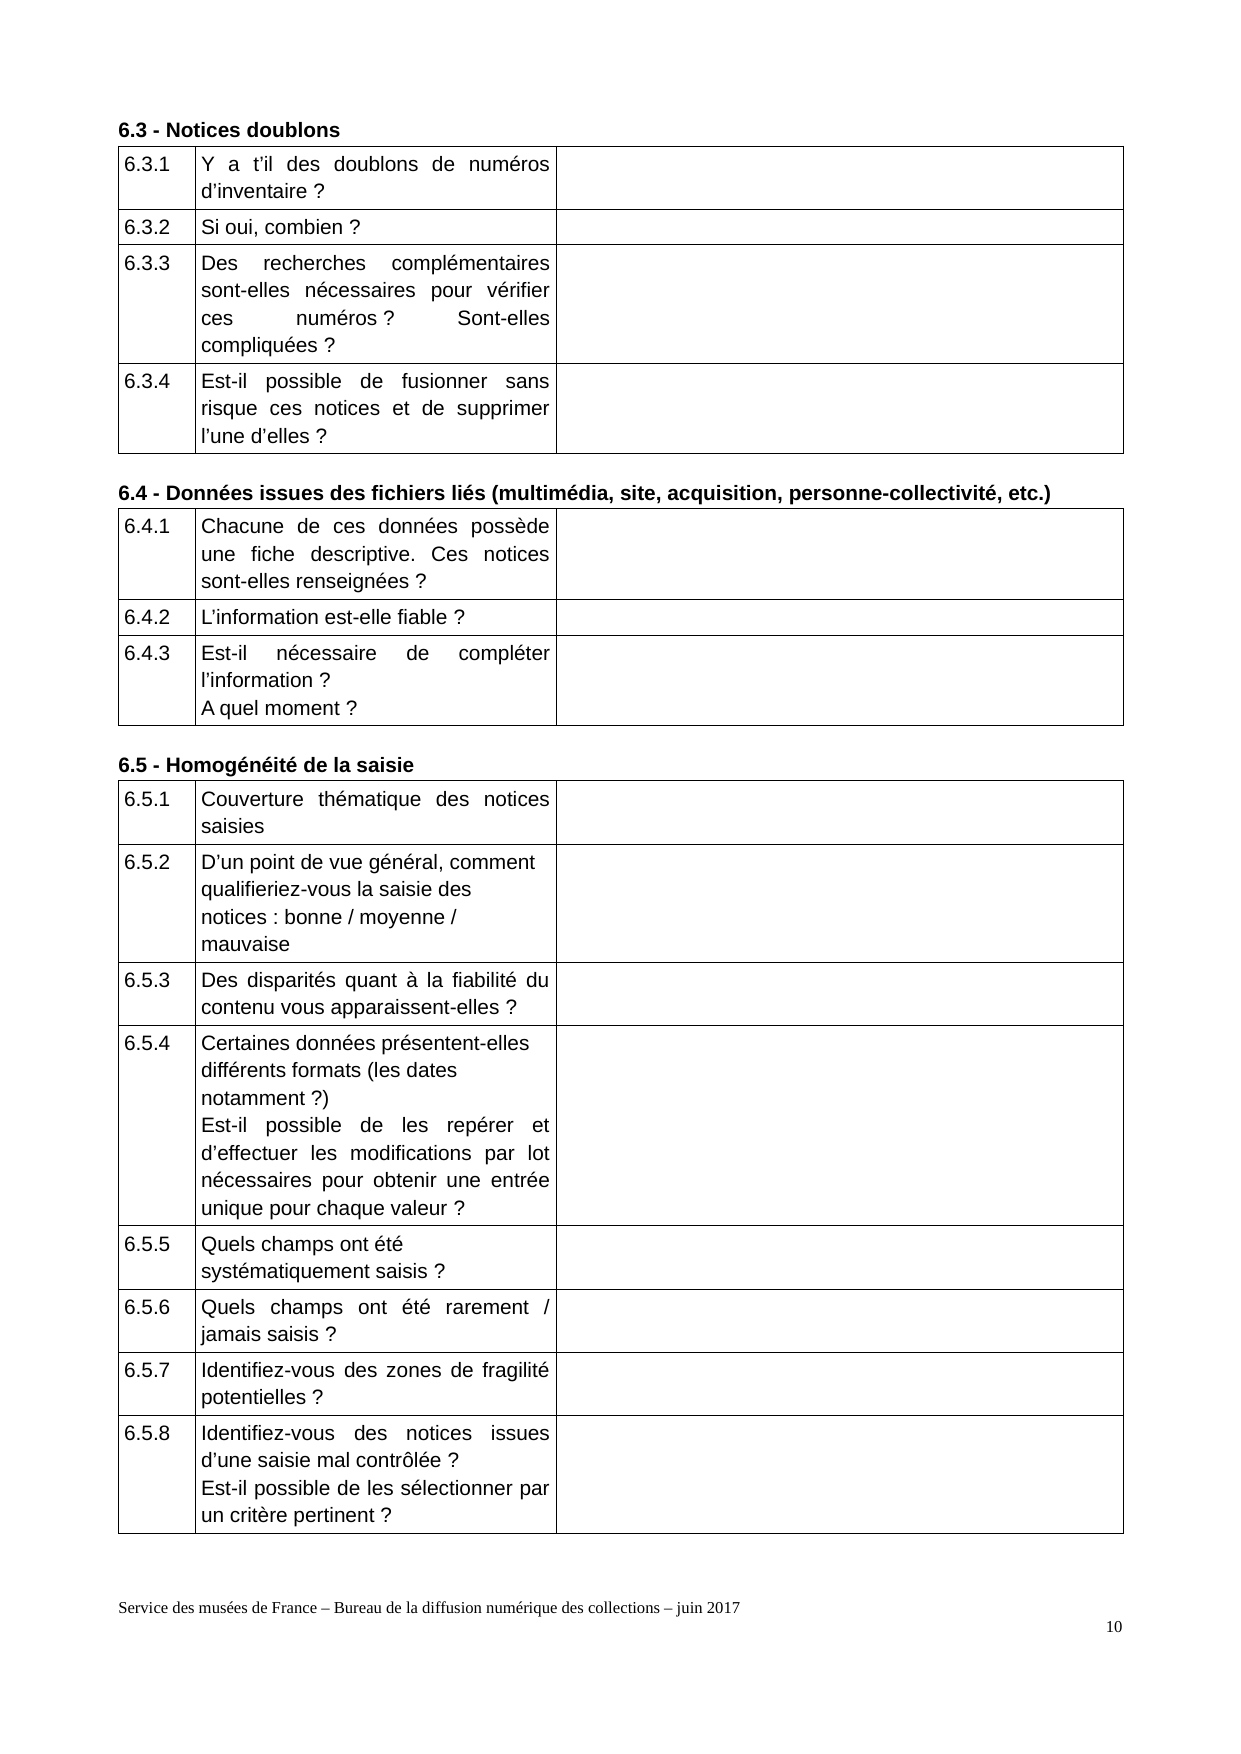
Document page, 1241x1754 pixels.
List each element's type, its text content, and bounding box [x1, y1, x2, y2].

table_header [557, 781, 1123, 843]
table_cell [557, 364, 1123, 453]
table_cell [557, 1416, 1123, 1533]
table_cell L’information est-elle fiable ? [196, 600, 556, 634]
table_header Chacune de ces données possède une fiche descriptive. Ces notices sont-elles renseignées ? [196, 509, 556, 599]
table_cell [557, 1290, 1123, 1352]
table_header [557, 509, 1123, 599]
table_cell 6.5.6 [119, 1290, 195, 1352]
table_cell 6.5.3 [119, 963, 195, 1025]
table_cell Est-il nécessaire de compléter l’information ? A quel moment ? [196, 636, 556, 725]
table_cell [557, 1226, 1123, 1288]
text 6.3 - Notices doublons [118, 118, 1122, 142]
table_header 6.3.1 [119, 147, 195, 209]
table_cell Identifiez-vous des zones de fragilité potentielles ? [196, 1353, 556, 1415]
table_header [557, 147, 1123, 209]
table_cell 6.4.3 [119, 636, 195, 725]
table_cell 6.3.3 [119, 245, 195, 362]
table_cell Quels champs ont été systématiquement saisis ? [196, 1226, 556, 1288]
table_cell 6.5.4 [119, 1026, 195, 1225]
table_cell [557, 1353, 1123, 1415]
table_cell [557, 210, 1123, 244]
table_header Y a t’il des doublons de numéros d’inventaire ? [196, 147, 556, 209]
text 6.5 - Homogénéité de la saisie [118, 753, 1122, 777]
table_cell Des disparités quant à la fiabilité du contenu vous apparaissent-elles ? [196, 963, 556, 1025]
table_cell 6.4.2 [119, 600, 195, 634]
table_cell [557, 963, 1123, 1025]
table_cell Est-il possible de fusionner sans risque ces notices et de supprimer l’une d’elles ? [196, 364, 556, 453]
table_header 6.5.1 [119, 781, 195, 843]
table_cell 6.5.8 [119, 1416, 195, 1533]
table_cell [557, 600, 1123, 634]
table_cell Si oui, combien ? [196, 210, 556, 244]
table_header Couverture thématique des notices saisies [196, 781, 556, 843]
table_cell [557, 845, 1123, 962]
table_header 6.4.1 [119, 509, 195, 599]
table_cell D’un point de vue général, comment qualifieriez-vous la saisie des notices : bonne / moyenne / mauvaise [196, 845, 556, 962]
table_cell 6.3.4 [119, 364, 195, 453]
table_cell [557, 245, 1123, 362]
table_cell 6.5.2 [119, 845, 195, 962]
table_cell [557, 636, 1123, 725]
table_cell Certaines données présentent-elles différents formats (les dates notamment ?) Est-il possible de les repérer et d’effectuer les modifications par lot nécessaires pour obtenir une entrée unique pour chaque valeur ? [196, 1026, 556, 1225]
table_cell [557, 1026, 1123, 1225]
table_cell 6.5.7 [119, 1353, 195, 1415]
table_cell 6.3.2 [119, 210, 195, 244]
text 6.4 - Données issues des fichiers liés (multimédia, site, acquisition, personne-collectivité, etc.) [118, 481, 1122, 505]
table_cell 6.5.5 [119, 1226, 195, 1288]
table_cell Identifiez-vous des notices issues d’une saisie mal contrôlée ? Est-il possible de les sélectionner par un critère pertinent ? [196, 1416, 556, 1533]
table_cell Quels champs ont été rarement / jamais saisis ? [196, 1290, 556, 1352]
table_cell Des recherches complémentaires sont-elles nécessaires pour vérifier ces numéros ? Sont-elles compliquées ? [196, 245, 556, 362]
